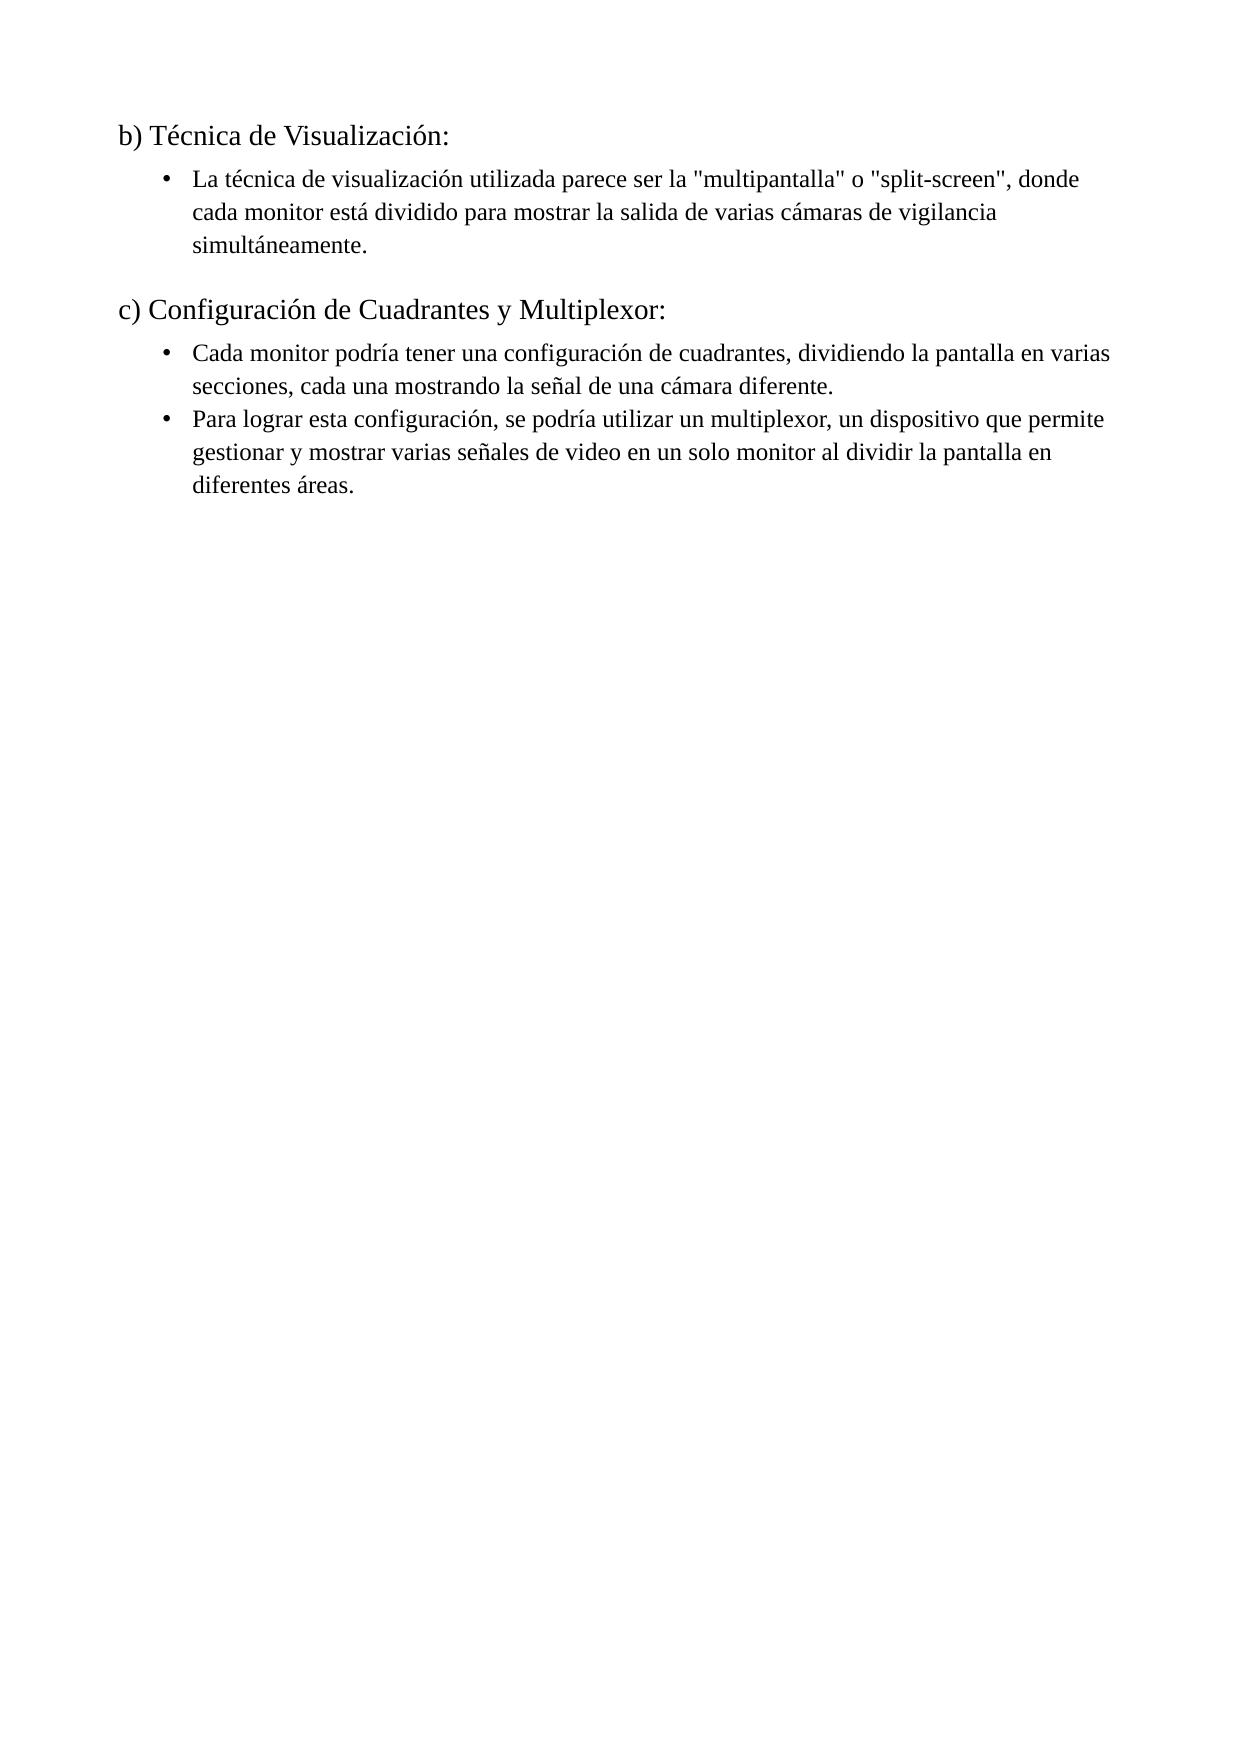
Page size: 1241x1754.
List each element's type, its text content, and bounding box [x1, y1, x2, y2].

list Cada monitor podría tener una configuración de cuadrantes, dividiendo la pantalla en varias secciones, cada una mostrando la señal de una cámara diferente. [162, 338, 1122, 400]
list La técnica de visualización utilizada parece ser la "multipantalla" o "split-screen", donde cada monitor está dividido para mostrar la salida de varias cámaras de vigilancia simultáneamente. [162, 164, 1122, 259]
subtitle b) Técnica de Visualización: [118, 118, 1122, 152]
list Para lograr esta configuración, se podría utilizar un multiplexor, un dispositivo que permite gestionar y mostrar varias señales de video en un solo monitor al dividir la pantalla en diferentes áreas. [162, 404, 1122, 499]
subtitle c) Configuración de Cuadrantes y Multiplexor: [118, 292, 1122, 326]
